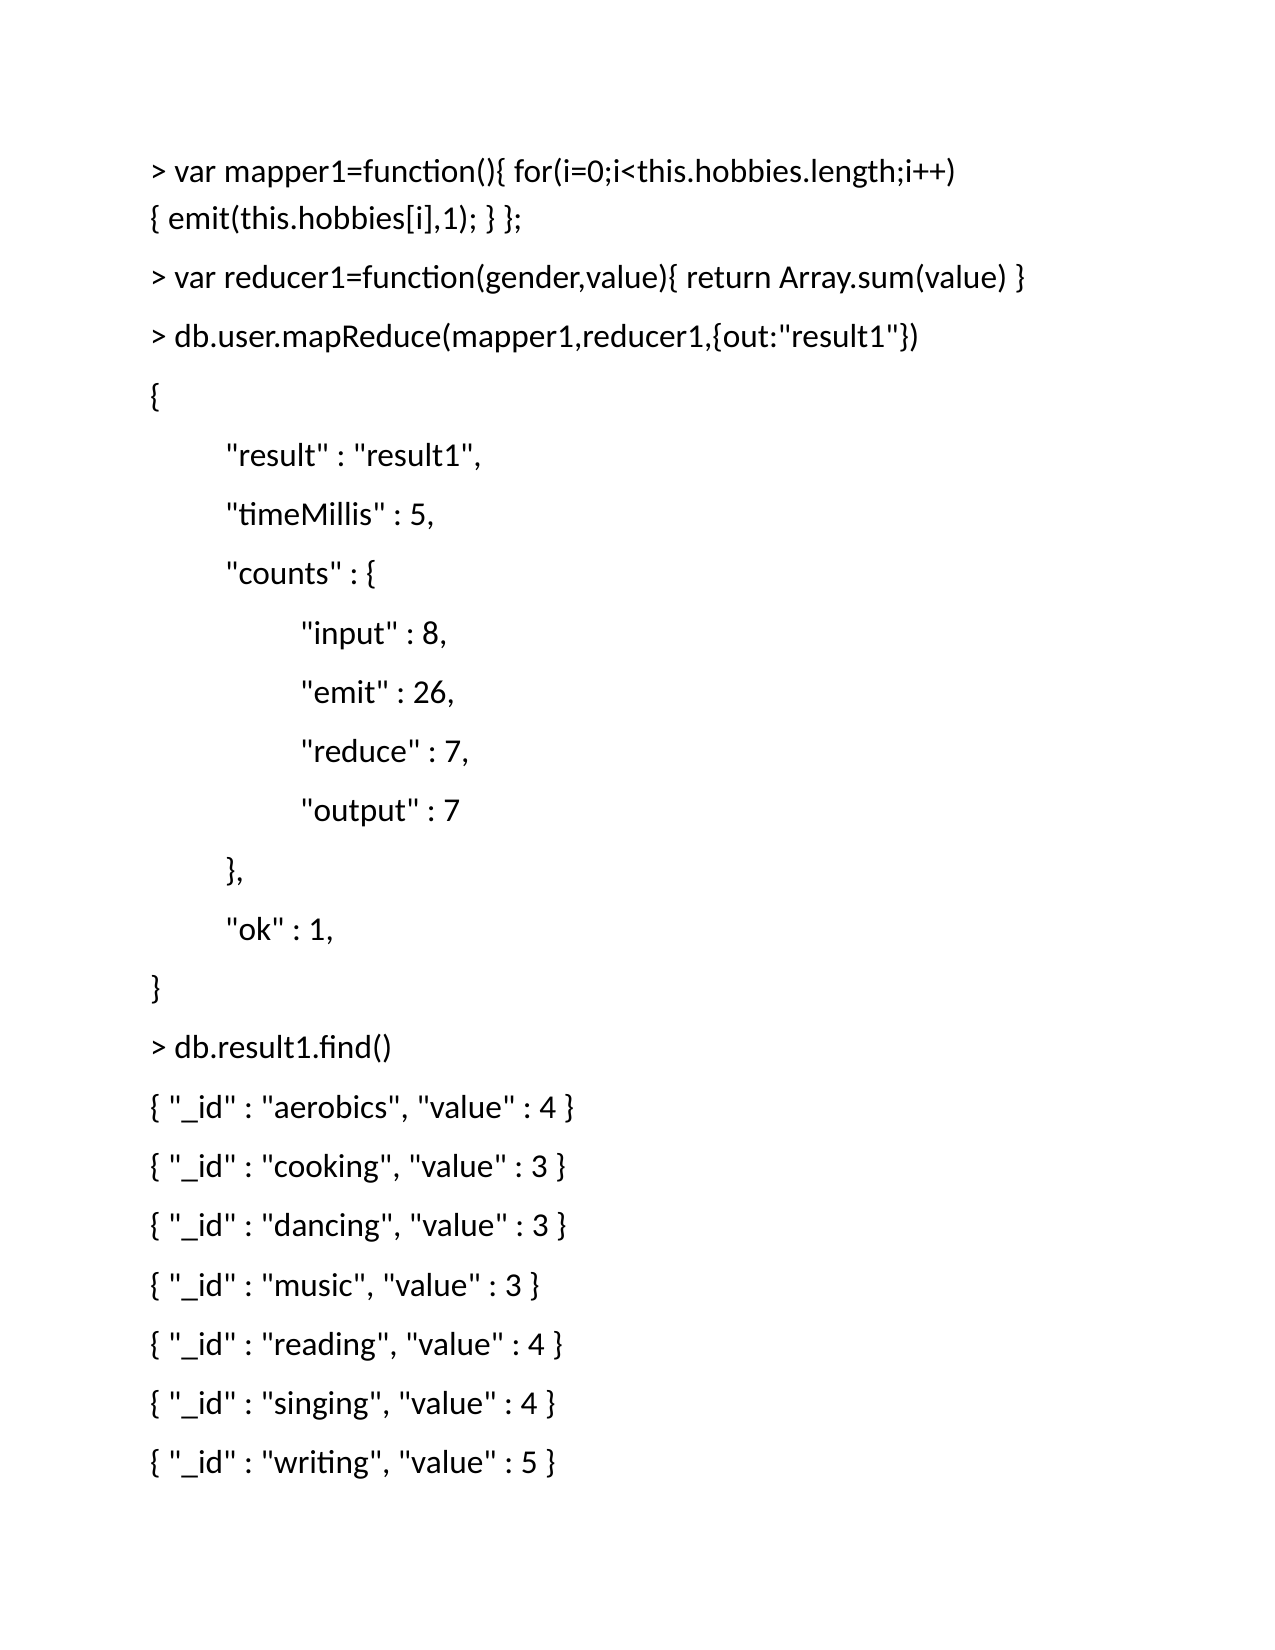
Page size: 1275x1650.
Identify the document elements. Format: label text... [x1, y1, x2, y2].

text > db.result1.find() [150, 1027, 1125, 1067]
text > var mapper1=function(){ for(i=0;i<this.hobbies.length;i++){ emit(this.hobbies[i],1); } }; [150, 150, 1125, 237]
text { "_id" : "singing", "value" : 4 } [150, 1382, 1125, 1423]
text { "_id" : "reading", "value" : 4 } [150, 1323, 1125, 1364]
text { "_id" : "cooking", "value" : 3 } [150, 1145, 1125, 1186]
text { "_id" : "dancing", "value" : 3 } [150, 1204, 1125, 1245]
text { "_id" : "music", "value" : 3 } [150, 1264, 1125, 1304]
text { "_id" : "aerobics", "value" : 4 } [150, 1086, 1125, 1127]
text { "_id" : "writing", "value" : 5 } [150, 1441, 1125, 1482]
text "timeMillis" : 5, [150, 493, 1125, 534]
text > db.user.mapReduce(mapper1,reducer1,{out:"result1"}) [150, 315, 1125, 356]
text "result" : "result1", [150, 434, 1125, 474]
text "output" : 7 [150, 789, 1125, 830]
text } [150, 967, 1125, 1008]
text }, [150, 849, 1125, 889]
text "input" : 8, [150, 612, 1125, 652]
text "ok" : 1, [150, 908, 1125, 949]
text "emit" : 26, [150, 671, 1125, 712]
text "counts" : { [150, 552, 1125, 593]
text { [150, 374, 1125, 415]
text "reduce" : 7, [150, 730, 1125, 771]
text > var reducer1=function(gender,value){ return Array.sum(value) } [150, 256, 1125, 297]
